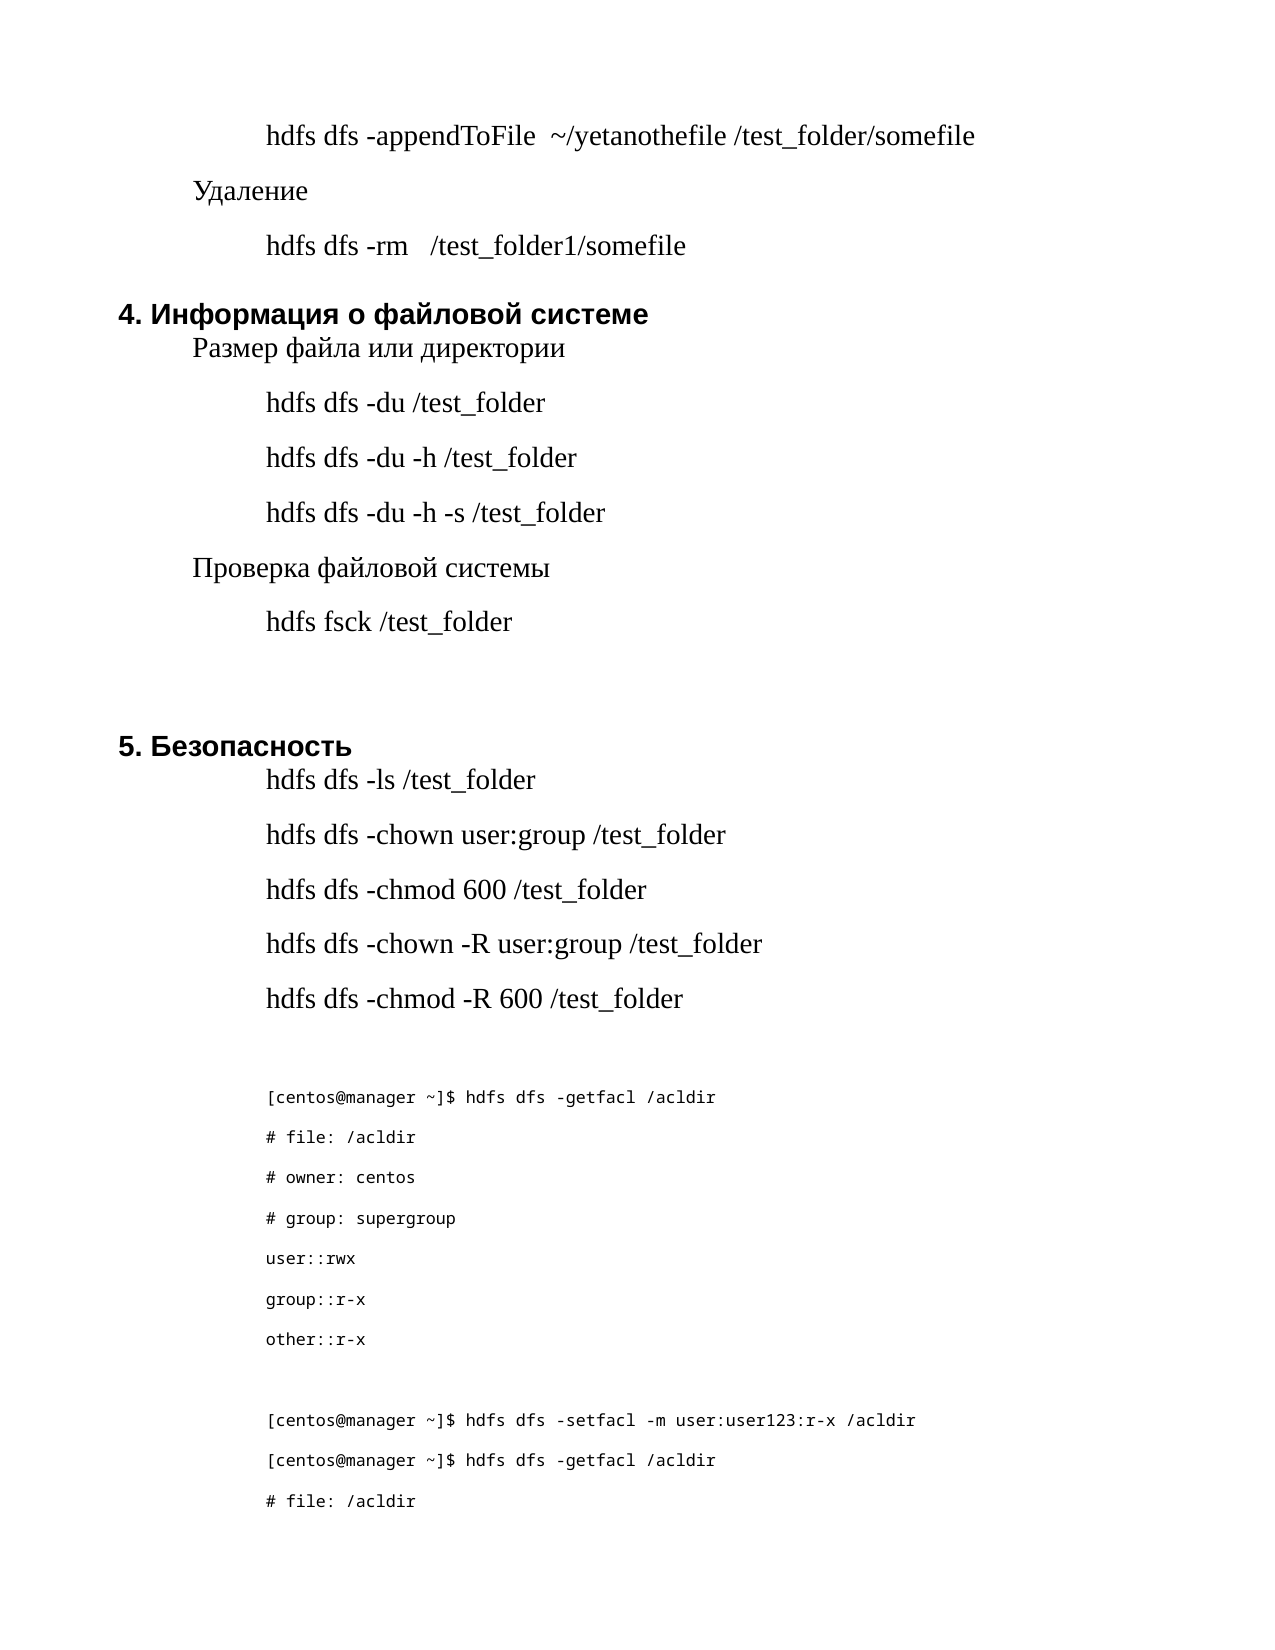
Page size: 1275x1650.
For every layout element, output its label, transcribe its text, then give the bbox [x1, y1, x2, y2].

text group::r-x [266, 1287, 1157, 1310]
text hdfs dfs -chown user:group /test_folder [118, 817, 1157, 851]
text Размер файла или директории [118, 331, 1157, 364]
text hdfs dfs -du /test_folder [118, 385, 1157, 419]
subtitle 5. Безопасность [118, 729, 1157, 762]
subtitle 4. Информация о файловой системе [118, 297, 1157, 331]
text hdfs fsck /test_folder [118, 604, 1157, 638]
text # owner: centos [266, 1166, 1157, 1189]
text user::rwx [266, 1247, 1157, 1270]
text # file: /acldir [266, 1126, 1157, 1148]
text hdfs dfs -chmod 600 /test_folder [118, 872, 1157, 905]
text hdfs dfs -chmod -R 600 /test_folder [118, 981, 1157, 1015]
text Проверка файловой системы [118, 550, 1157, 583]
text hdfs dfs -ls /test_folder [118, 762, 1157, 796]
text Удаление [118, 173, 1157, 206]
text [centos@manager ~]$ hdfs dfs -getfacl /acldir [266, 1085, 1157, 1108]
text [centos@manager ~]$ hdfs dfs -getfacl /acldir [266, 1449, 1157, 1472]
text # group: supergroup [266, 1207, 1157, 1229]
text # file: /acldir [266, 1489, 1157, 1512]
text hdfs dfs -du -h -s /test_folder [118, 495, 1157, 528]
text hdfs dfs -rm /test_folder1/somefile [118, 228, 1157, 261]
text hdfs dfs -appendToFile ~/yetanothefile /test_folder/somefile [118, 118, 1157, 152]
text [centos@manager ~]$ hdfs dfs -setfacl -m user:user123:r-x /acldir [266, 1409, 1157, 1431]
text hdfs dfs -du -h /test_folder [118, 440, 1157, 474]
text hdfs dfs -chown -R user:group /test_folder [118, 927, 1157, 960]
text other::r-x [266, 1328, 1157, 1351]
